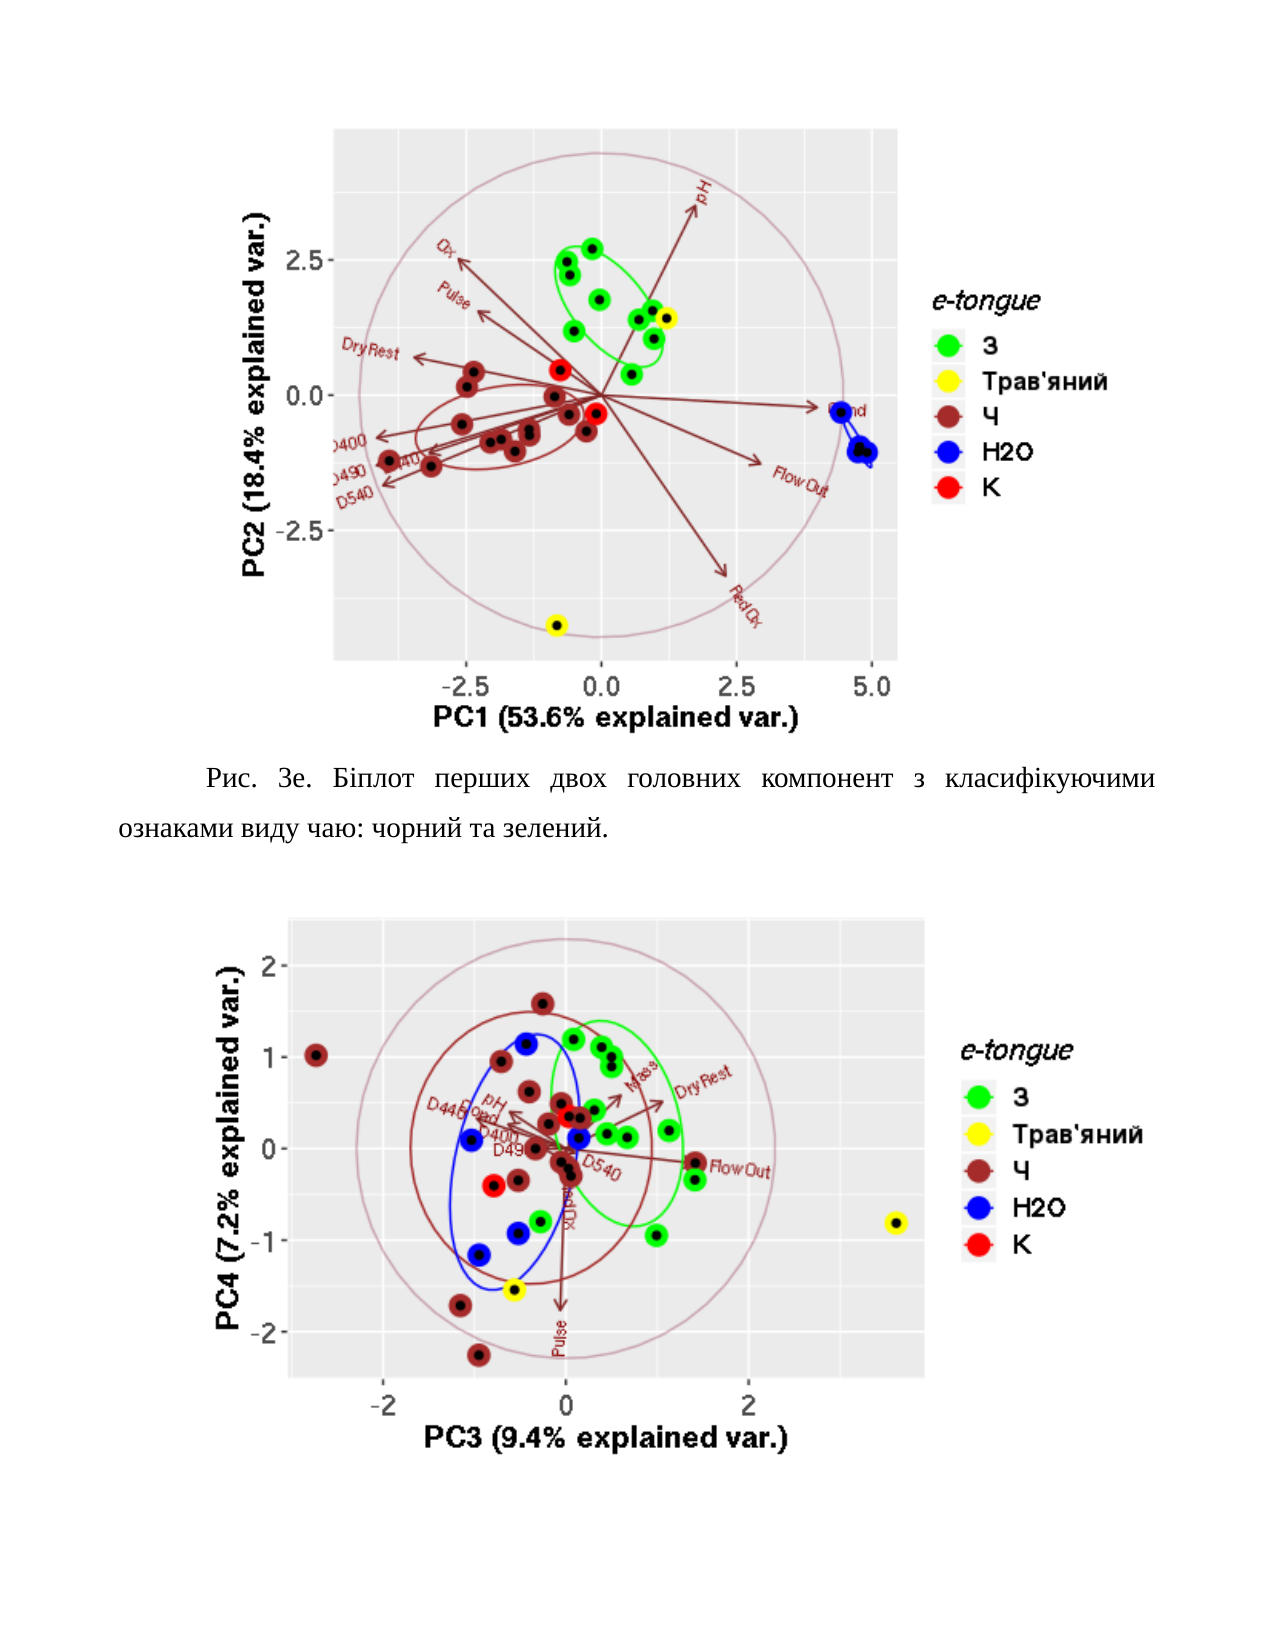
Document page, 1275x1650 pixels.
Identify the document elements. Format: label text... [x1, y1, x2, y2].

picture [218, 118, 1144, 744]
picture [205, 860, 1168, 1512]
text Рис. 3е. Біплот перших двох головних компонент з класифікуючими ознаками виду чаю: чорний та зелений. [118, 760, 1157, 844]
